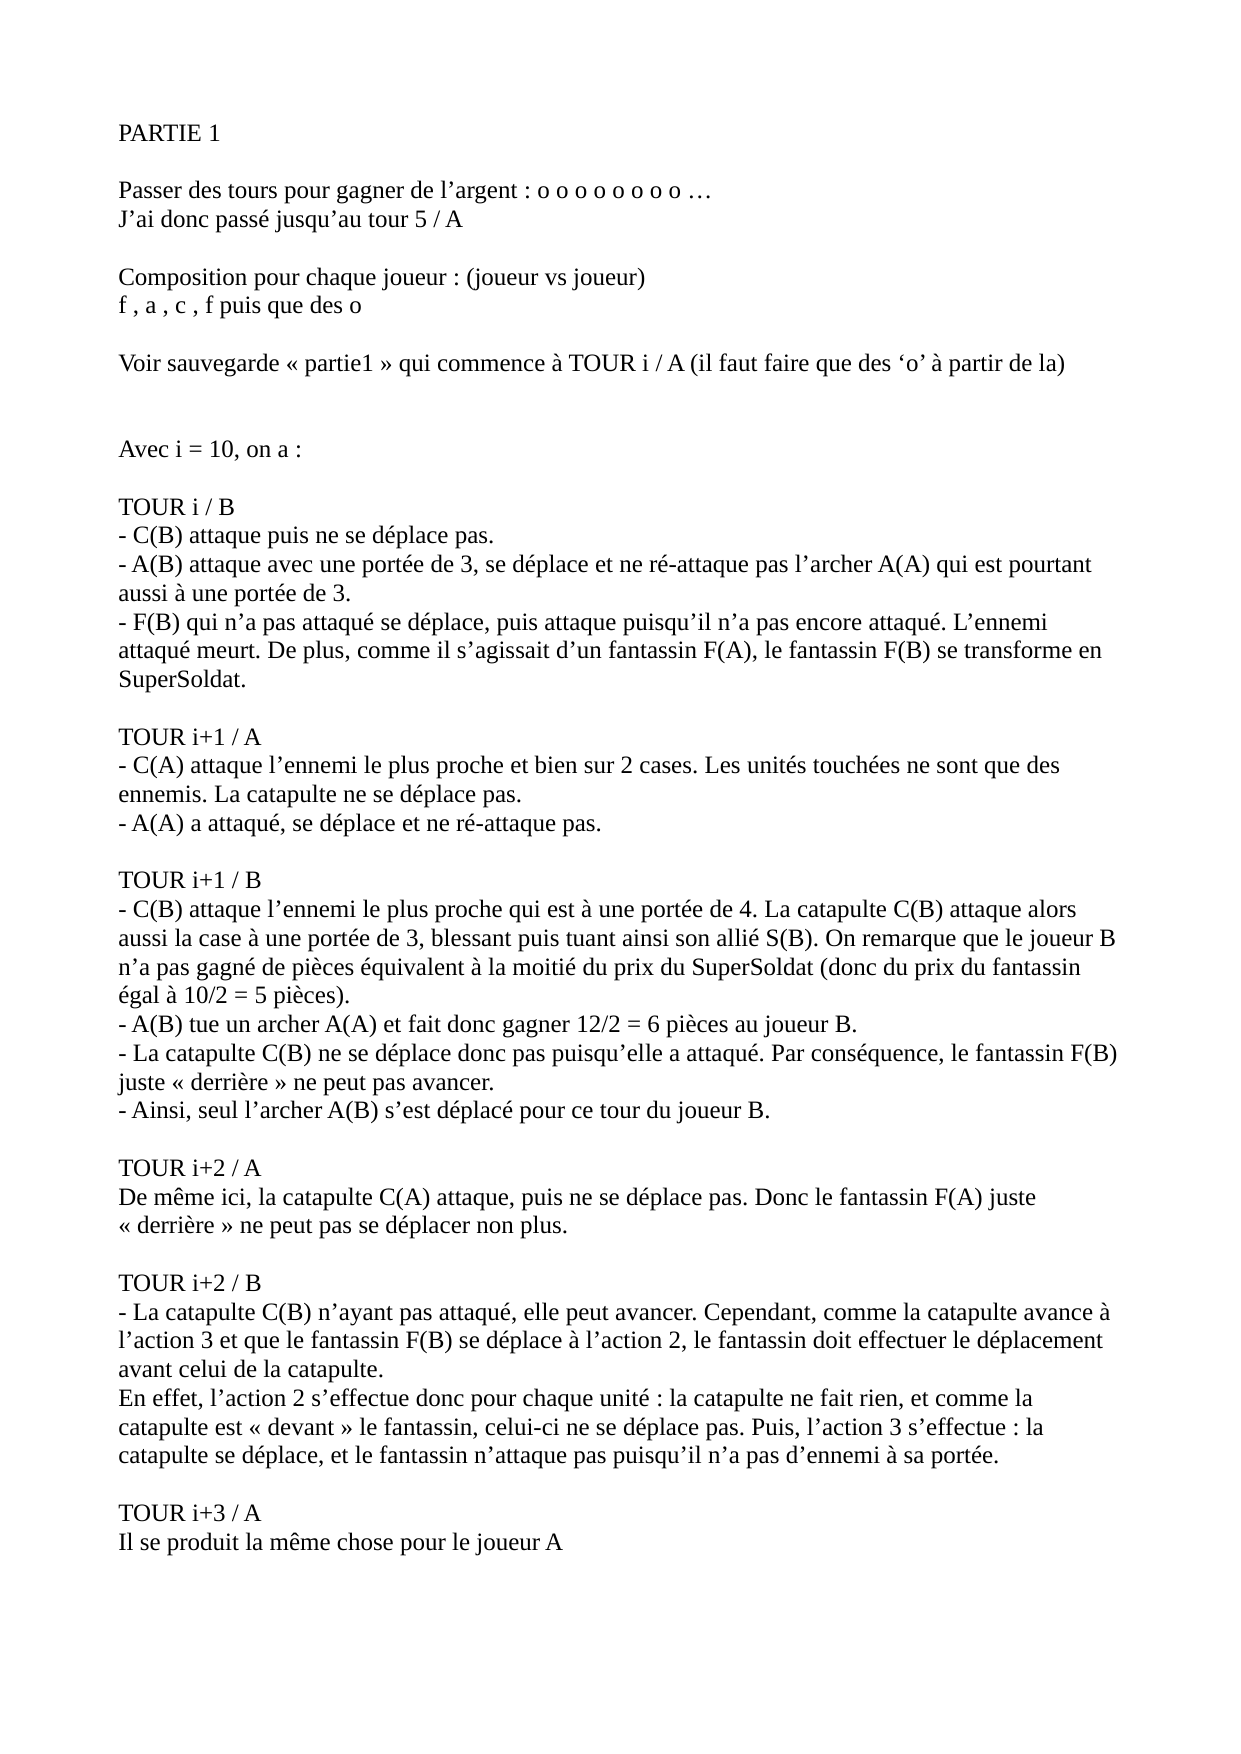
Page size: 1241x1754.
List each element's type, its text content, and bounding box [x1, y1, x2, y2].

text De même ici, la catapulte C(A) attaque, puis ne se déplace pas. Donc le fantassin F(A) juste « derrière » ne peut pas se déplacer non plus. [118, 1182, 1122, 1239]
text TOUR i+2 / A [118, 1153, 1122, 1182]
text - A(B) tue un archer A(A) et fait donc gagner 12/2 = 6 pièces au joueur B. [118, 1009, 1122, 1038]
text - F(B) qui n’a pas attaqué se déplace, puis attaque puisqu’il n’a pas encore attaqué. L’ennemi attaqué meurt. De plus, comme il s’agissait d’un fantassin F(A), le fantassin F(B) se transforme en SuperSoldat. [118, 607, 1122, 693]
text f , a , c , f puis que des o [118, 291, 1122, 319]
text TOUR i+3 / A [118, 1498, 1122, 1527]
text J’ai donc passé jusqu’au tour 5 / A [118, 204, 1122, 233]
text Composition pour chaque joueur : (joueur vs joueur) [118, 262, 1122, 291]
text Passer des tours pour gagner de l’argent : o o o o o o o o … [118, 176, 1122, 204]
text - C(B) attaque puis ne se déplace pas. [118, 521, 1122, 549]
text Avec i = 10, on a : [118, 434, 1122, 463]
text - La catapulte C(B) n’ayant pas attaqué, elle peut avancer. Cependant, comme la catapulte avance à l’action 3 et que le fantassin F(B) se déplace à l’action 2, le fantassin doit effectuer le déplacement avant celui de la catapulte. [118, 1297, 1122, 1383]
text - Ainsi, seul l’archer A(B) s’est déplacé pour ce tour du joueur B. [118, 1096, 1122, 1124]
text Voir sauvegarde « partie1 » qui commence à TOUR i / A (il faut faire que des ‘o’ à partir de la) [118, 348, 1122, 377]
text TOUR i / B [118, 492, 1122, 521]
text Il se produit la même chose pour le joueur A [118, 1527, 1122, 1556]
text TOUR i+1 / B [118, 866, 1122, 894]
text TOUR i+2 / B [118, 1268, 1122, 1297]
text - La catapulte C(B) ne se déplace donc pas puisqu’elle a attaqué. Par conséquence, le fantassin F(B) juste « derrière » ne peut pas avancer. [118, 1038, 1122, 1096]
text PARTIE 1 [118, 118, 1122, 147]
text - A(B) attaque avec une portée de 3, se déplace et ne ré-attaque pas l’archer A(A) qui est pourtant aussi à une portée de 3. [118, 549, 1122, 607]
text - C(B) attaque l’ennemi le plus proche qui est à une portée de 4. La catapulte C(B) attaque alors aussi la case à une portée de 3, blessant puis tuant ainsi son allié S(B). On remarque que le joueur B n’a pas gagné de pièces équivalent à la moitié du prix du SuperSoldat (donc du prix du fantassin égal à 10/2 = 5 pièces). [118, 894, 1122, 1009]
text En effet, l’action 2 s’effectue donc pour chaque unité : la catapulte ne fait rien, et comme la catapulte est « devant » le fantassin, celui-ci ne se déplace pas. Puis, l’action 3 s’effectue : la catapulte se déplace, et le fantassin n’attaque pas puisqu’il n’a pas d’ennemi à sa portée. [118, 1383, 1122, 1469]
text TOUR i+1 / A [118, 722, 1122, 751]
text - A(A) a attaqué, se déplace et ne ré-attaque pas. [118, 808, 1122, 837]
text - C(A) attaque l’ennemi le plus proche et bien sur 2 cases. Les unités touchées ne sont que des ennemis. La catapulte ne se déplace pas. [118, 751, 1122, 808]
